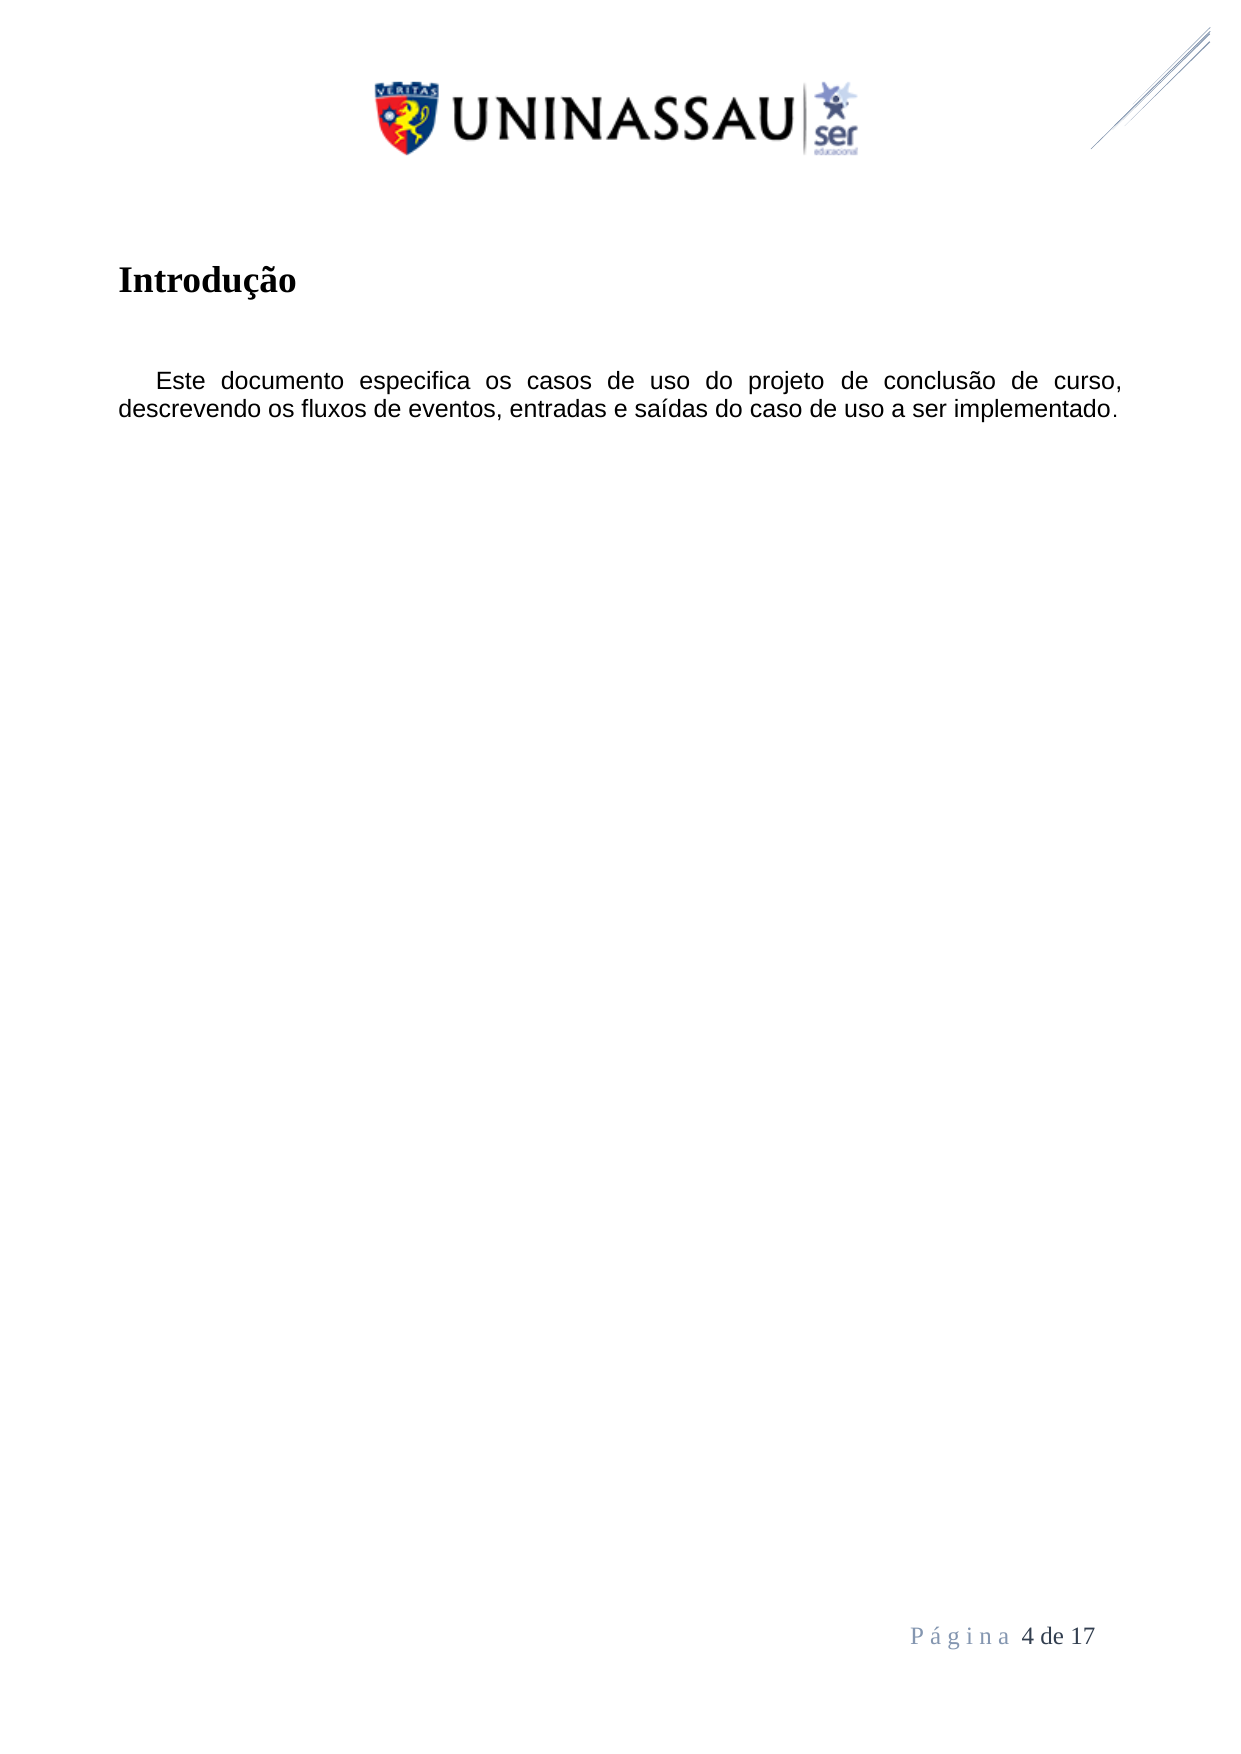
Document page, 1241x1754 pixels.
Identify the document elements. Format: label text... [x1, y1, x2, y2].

subtitle Introdução [118, 257, 1122, 300]
text Este documento especifica os casos de uso do projeto de conclusão de curso, descrevendo os fluxos de eventos, entradas e saídas do caso de uso a ser implementado. [118, 366, 1122, 423]
